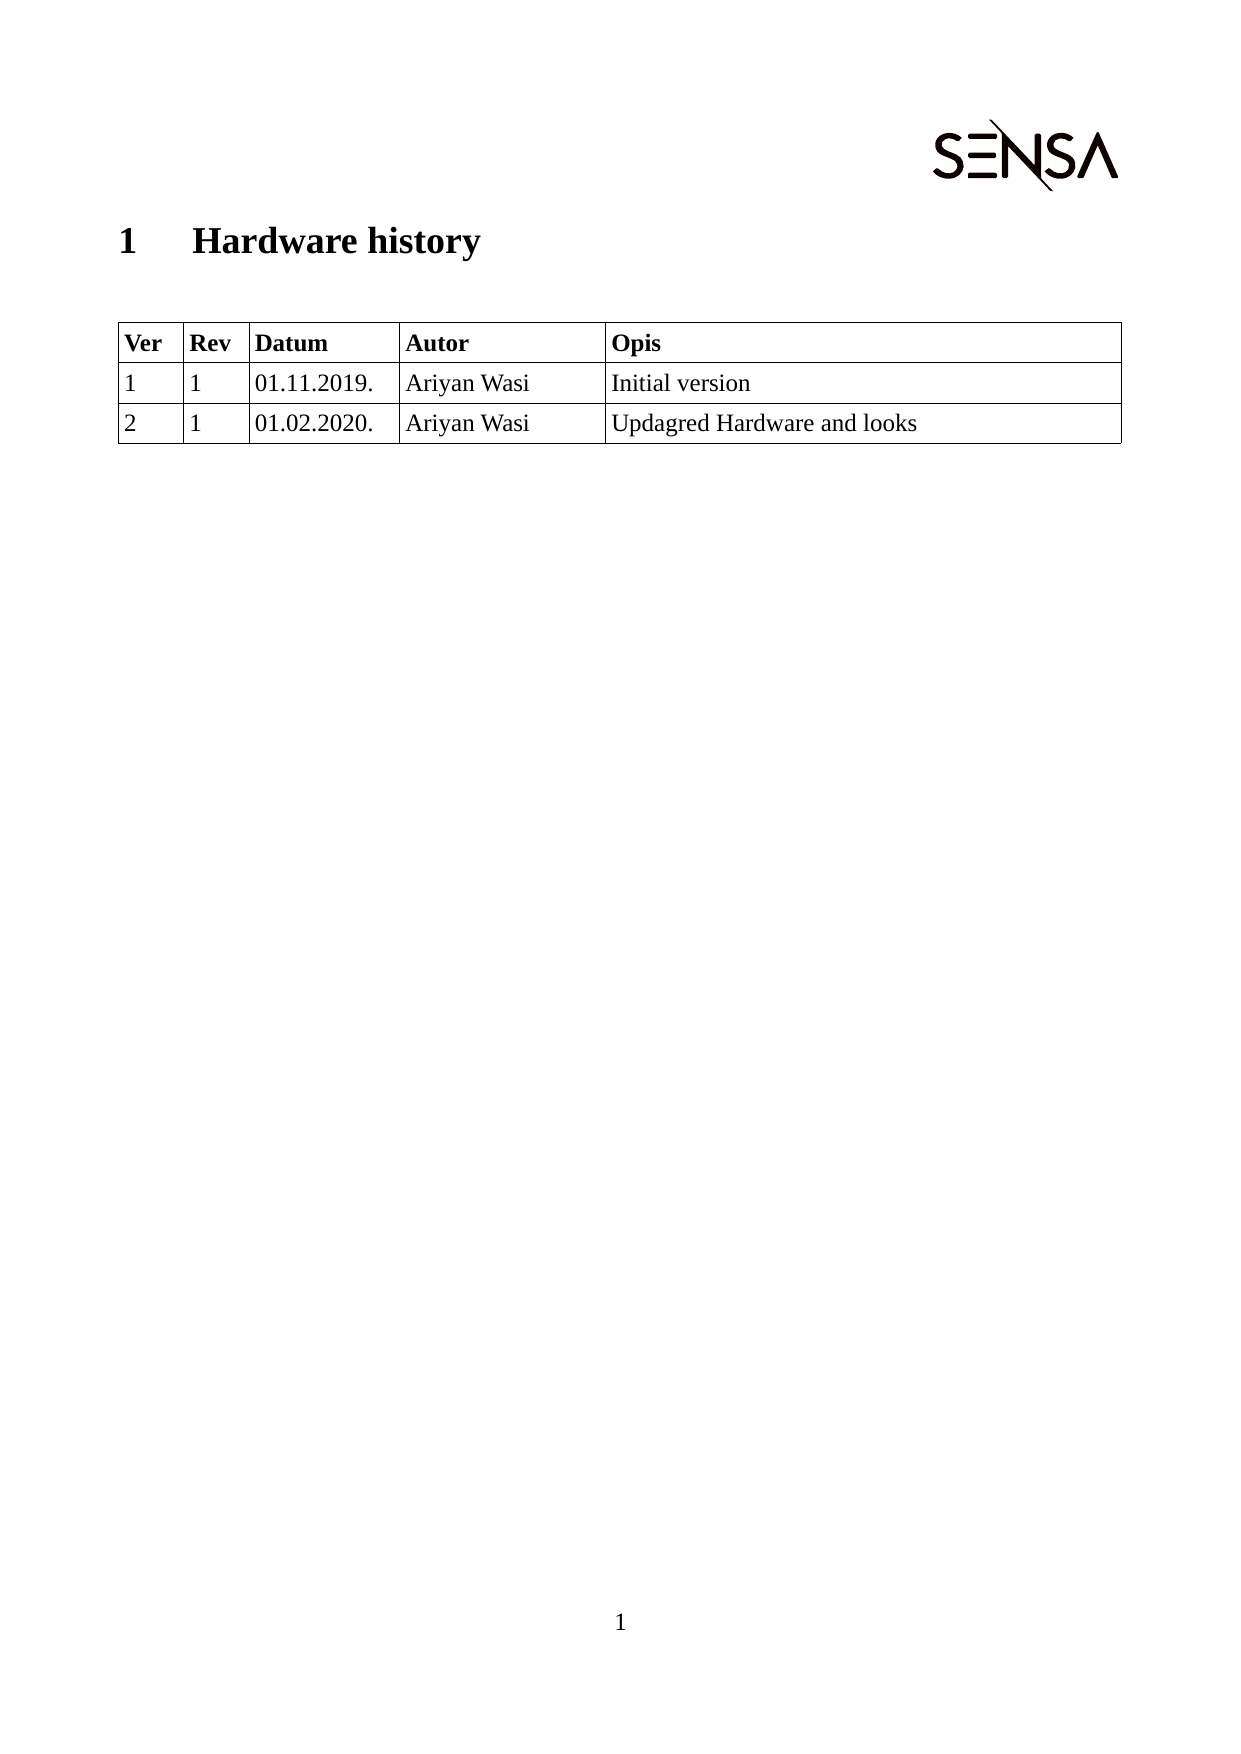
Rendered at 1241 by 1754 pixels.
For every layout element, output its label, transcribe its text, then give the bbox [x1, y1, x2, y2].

table_header Datum [250, 323, 399, 362]
table_cell 1 [184, 404, 249, 443]
table_header Autor [400, 323, 605, 362]
table_cell 1 [119, 363, 183, 402]
table_cell Initial version [606, 363, 1121, 402]
table_cell 01.11.2019. [250, 363, 399, 402]
subtitle Hardware history [118, 218, 1122, 262]
table_header Opis [606, 323, 1121, 362]
table_cell 01.02.2020. [250, 404, 399, 443]
table_cell 2 [119, 404, 183, 443]
table_header Rev [184, 323, 249, 362]
table_header Ver [119, 323, 183, 362]
table_cell Ariyan Wasi [400, 404, 605, 443]
table_cell 1 [184, 363, 249, 402]
table_cell Updagred Hardware and looks [606, 404, 1121, 443]
table_cell Ariyan Wasi [400, 363, 605, 402]
